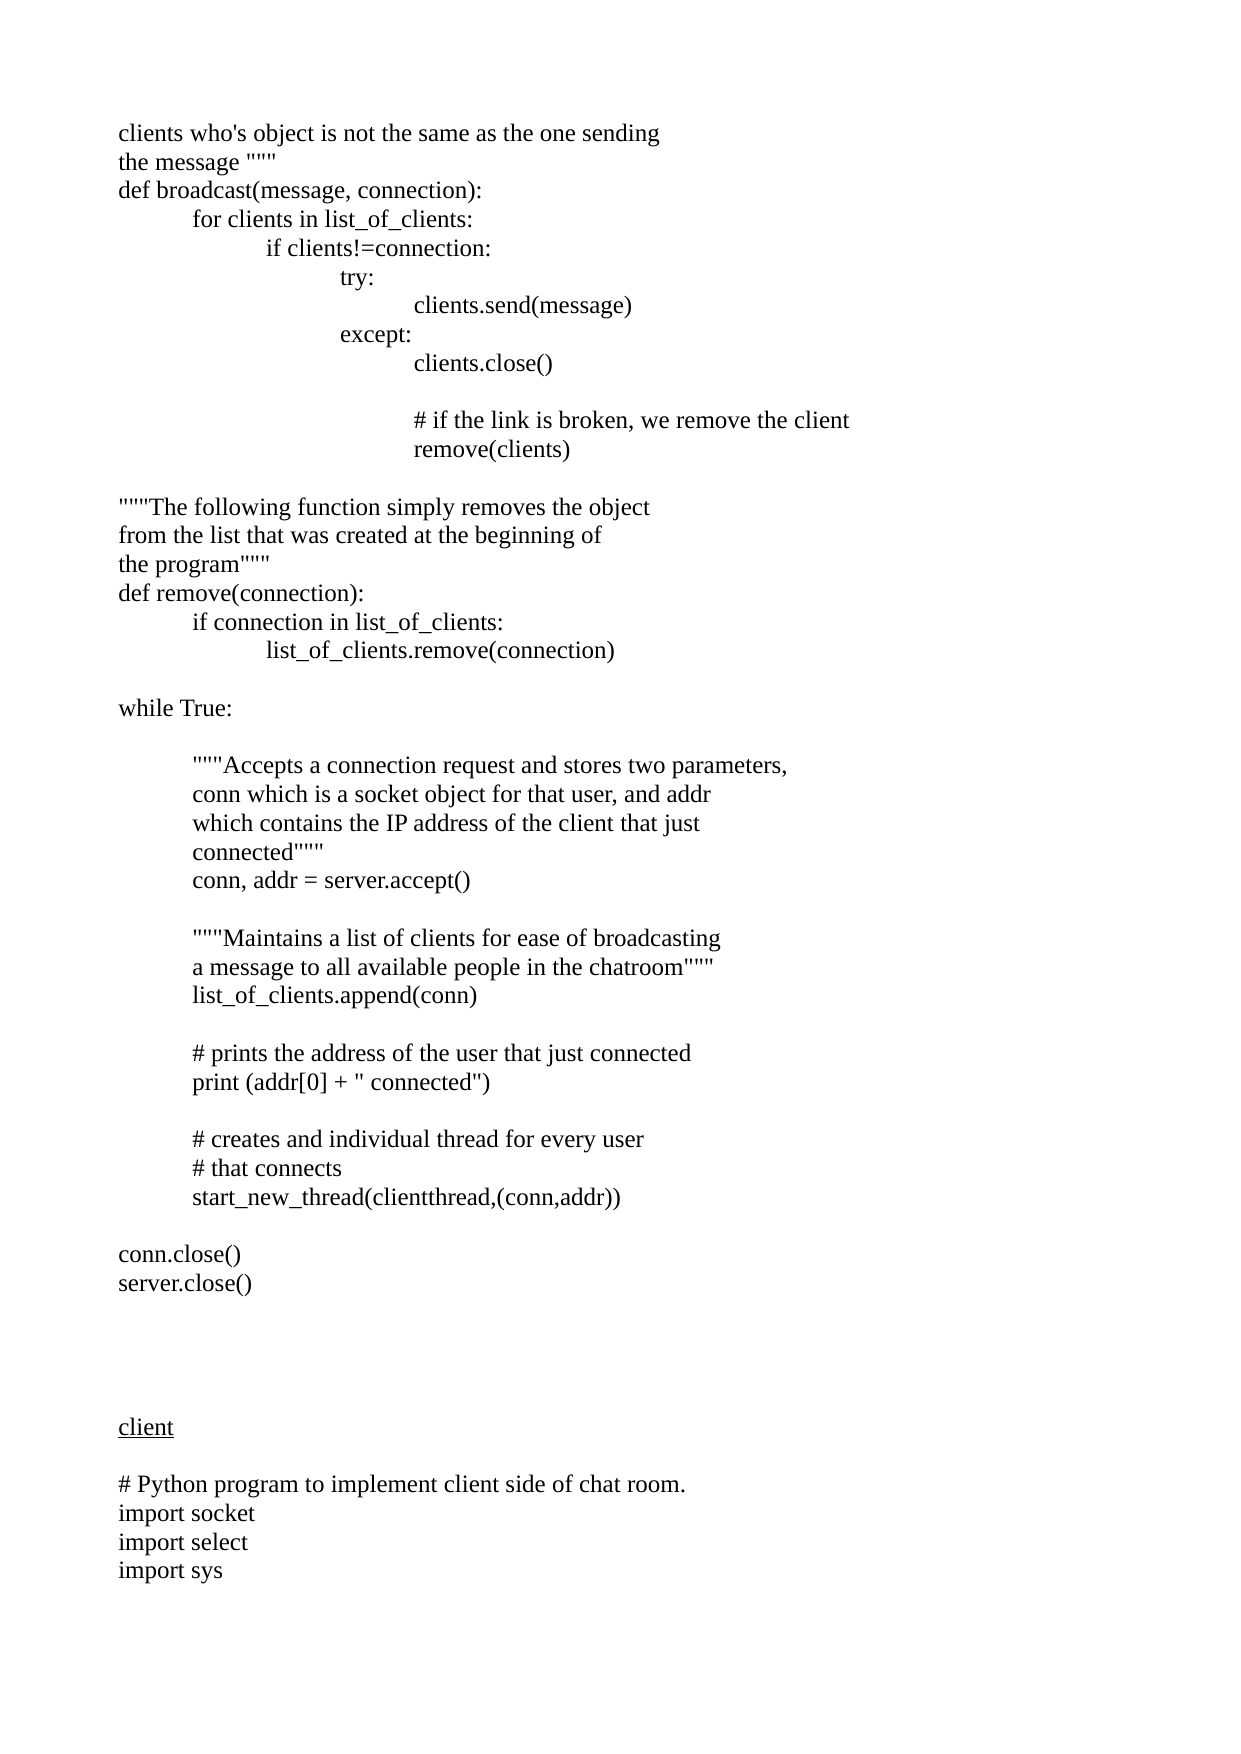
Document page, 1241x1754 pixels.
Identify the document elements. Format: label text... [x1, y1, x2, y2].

text print (addr[0] + " connected") [118, 1067, 1122, 1096]
text """The following function simply removes the object [118, 492, 1122, 521]
text which contains the IP address of the client that just [118, 808, 1122, 837]
text except: [118, 319, 1122, 348]
text import socket [118, 1498, 1122, 1527]
text start_new_thread(clientthread,(conn,addr)) [118, 1182, 1122, 1211]
text the message """ [118, 147, 1122, 176]
text clients.close() [118, 348, 1122, 377]
text remove(clients) [118, 434, 1122, 463]
text for clients in list_of_clients: [118, 204, 1122, 233]
text while True: [118, 693, 1122, 722]
text clients who's object is not the same as the one sending [118, 118, 1122, 147]
text list_of_clients.remove(connection) [118, 636, 1122, 664]
text # prints the address of the user that just connected [118, 1038, 1122, 1067]
text clients.send(message) [118, 291, 1122, 319]
text # if the link is broken, we remove the client [118, 406, 1122, 434]
text """Accepts a connection request and stores two parameters, [118, 751, 1122, 779]
text """Maintains a list of clients for ease of broadcasting [118, 923, 1122, 952]
text conn which is a socket object for that user, and addr [118, 779, 1122, 808]
text a message to all available people in the chatroom""" [118, 952, 1122, 981]
text # creates and individual thread for every user [118, 1124, 1122, 1153]
text if clients!=connection: [118, 233, 1122, 262]
text list_of_clients.append(conn) [118, 981, 1122, 1009]
text try: [118, 262, 1122, 291]
text client [118, 1412, 1122, 1441]
text def remove(connection): [118, 578, 1122, 607]
text def broadcast(message, connection): [118, 176, 1122, 204]
text # that connects [118, 1153, 1122, 1182]
text # Python program to implement client side of chat room. [118, 1469, 1122, 1498]
text if connection in list_of_clients: [118, 607, 1122, 636]
text import select [118, 1527, 1122, 1556]
text conn, addr = server.accept() [118, 866, 1122, 894]
text from the list that was created at the beginning of [118, 521, 1122, 549]
text the program""" [118, 549, 1122, 578]
text server.close() [118, 1268, 1122, 1297]
text import sys [118, 1556, 1122, 1584]
text conn.close() [118, 1239, 1122, 1268]
text connected""" [118, 837, 1122, 866]
